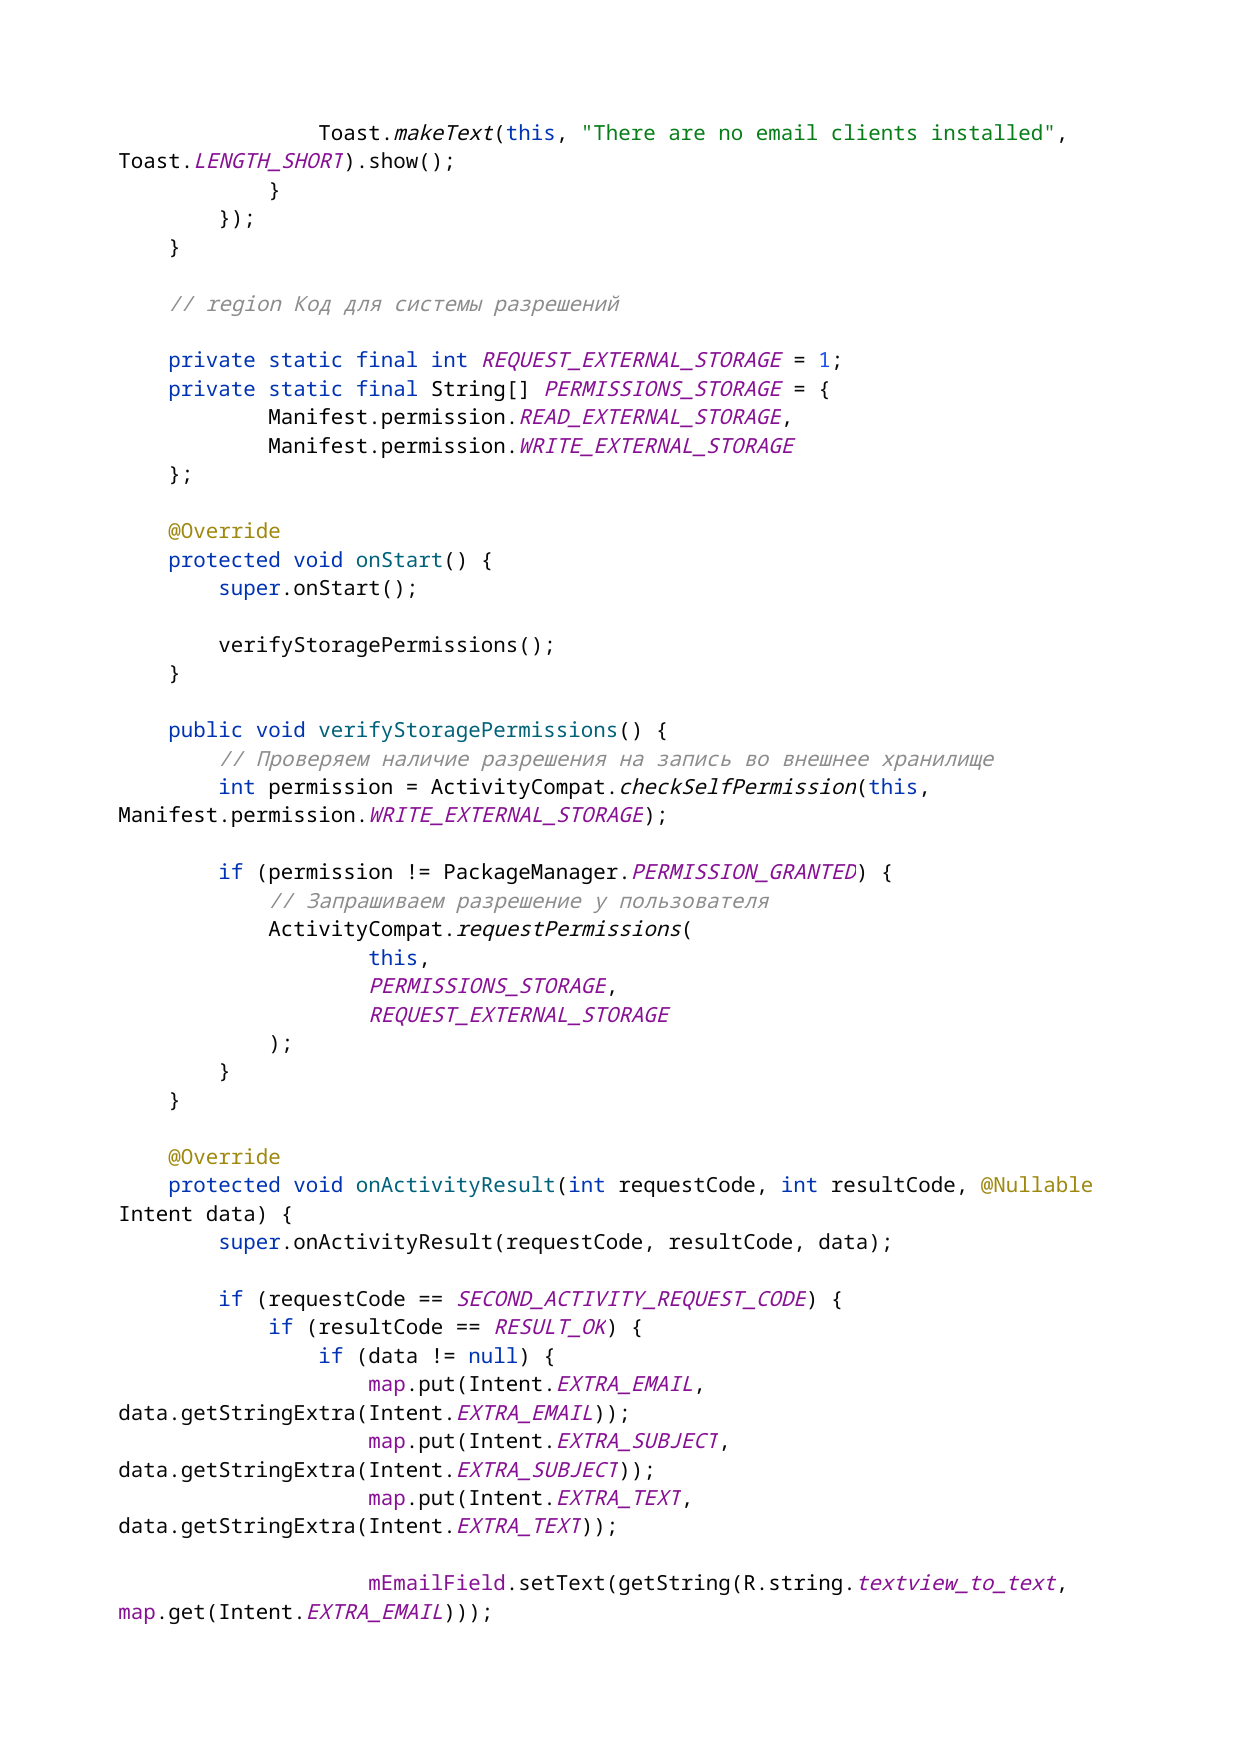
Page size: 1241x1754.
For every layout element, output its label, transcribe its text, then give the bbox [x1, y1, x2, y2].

text Toast.makeText(this, "There are no email clients installed", Toast.LENGTH_SHORT).show(); } }); } // region Код для системы разрешений private static final int REQUEST_EXTERNAL_STORAGE = 1; private static final String[] PERMISSIONS_STORAGE = { Manifest.permission.READ_EXTERNAL_STORAGE, Manifest.permission.WRITE_EXTERNAL_STORAGE }; @Override protected void onStart() { super.onStart(); verifyStoragePermissions(); } public void verifyStoragePermissions() { // Проверяем наличие разрешения на запись во внешнее хранилище int permission = ActivityCompat.checkSelfPermission(this, Manifest.permission.WRITE_EXTERNAL_STORAGE); if (permission != PackageManager.PERMISSION_GRANTED) { // Запрашиваем разрешение у пользователя ActivityCompat.requestPermissions( this, PERMISSIONS_STORAGE, REQUEST_EXTERNAL_STORAGE ); } } @Override protected void onActivityResult(int requestCode, int resultCode, @Nullable Intent data) { super.onActivityResult(requestCode, resultCode, data); if (requestCode == SECOND_ACTIVITY_REQUEST_CODE) { if (resultCode == RESULT_OK) { if (data != null) { map.put(Intent.EXTRA_EMAIL, data.getStringExtra(Intent.EXTRA_EMAIL)); map.put(Intent.EXTRA_SUBJECT, data.getStringExtra(Intent.EXTRA_SUBJECT)); map.put(Intent.EXTRA_TEXT, data.getStringExtra(Intent.EXTRA_TEXT)); mEmailField.setText(getString(R.string.textview_to_text, map.get(Intent.EXTRA_EMAIL))); [118, 118, 1122, 1625]
